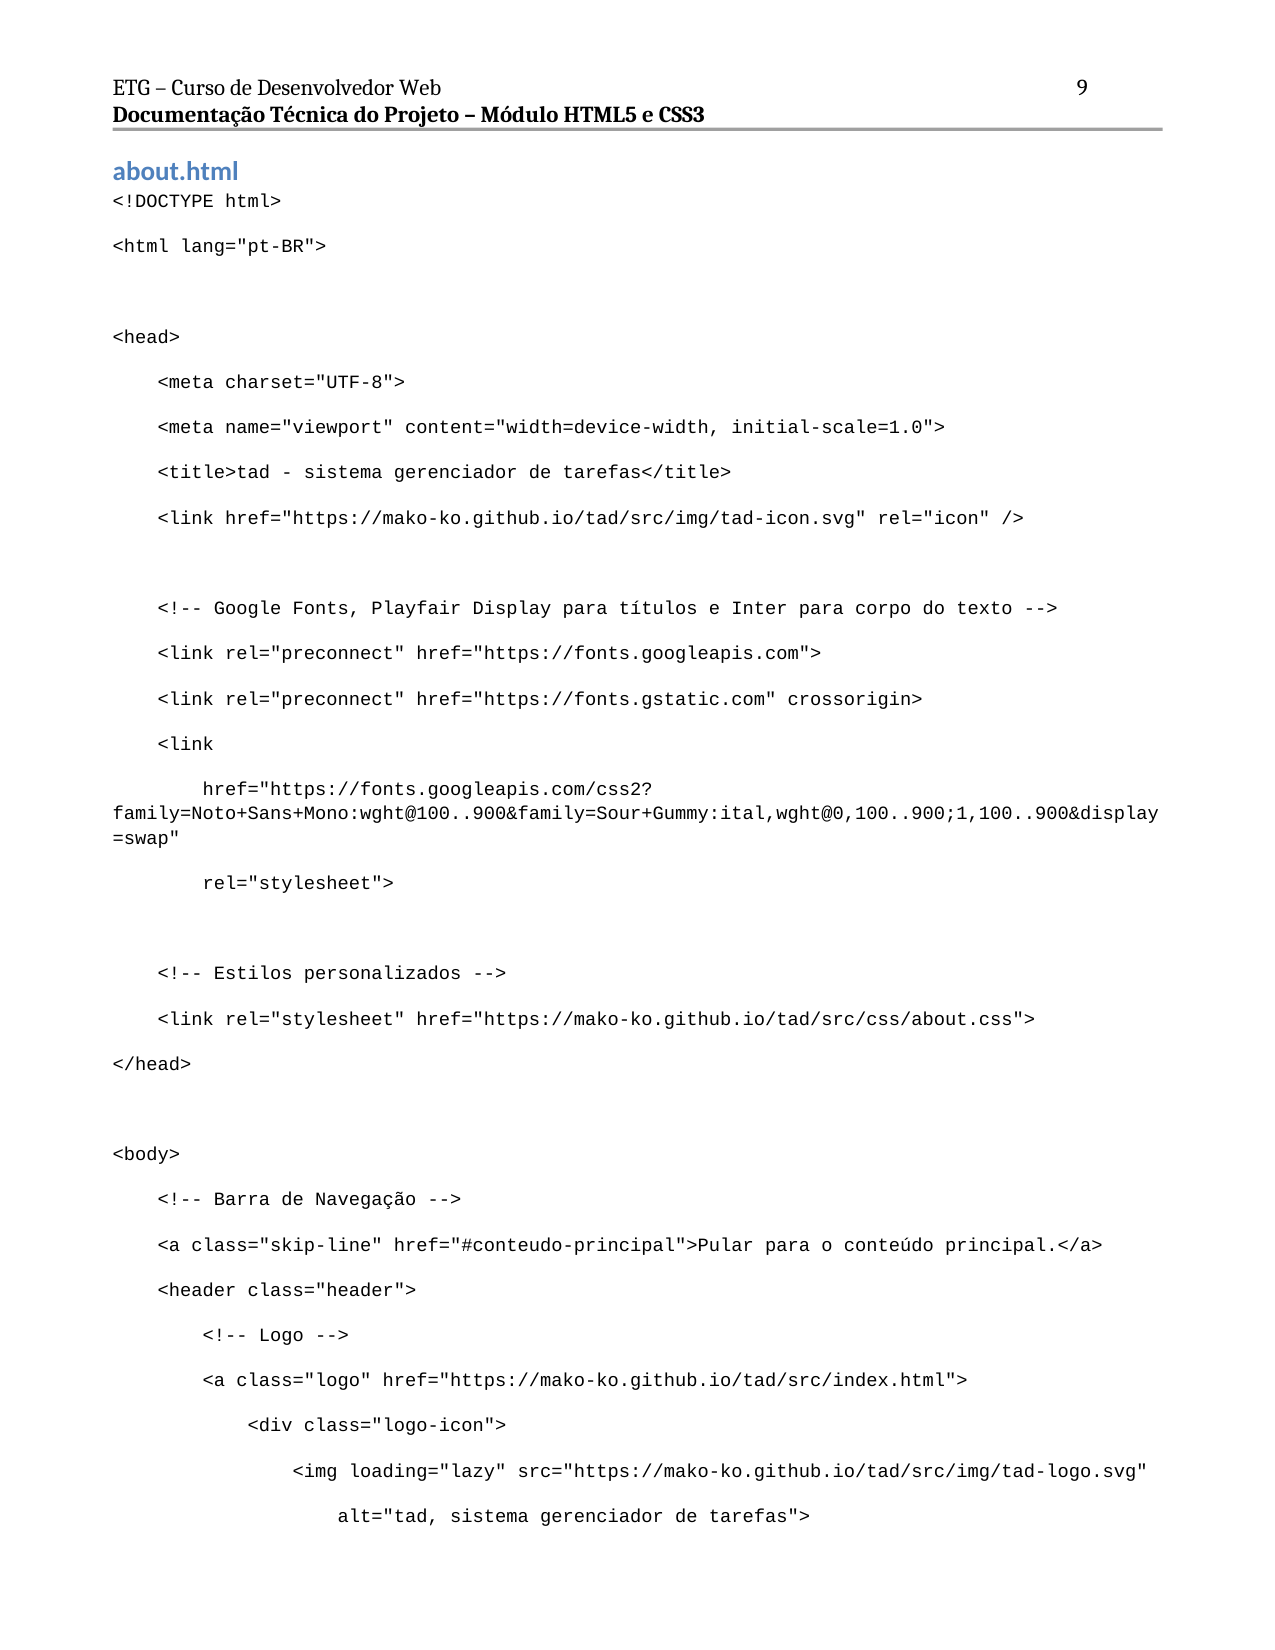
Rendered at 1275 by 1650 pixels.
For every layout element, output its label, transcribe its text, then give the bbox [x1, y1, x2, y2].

text <!-- Logo --> [112, 1326, 1162, 1347]
text <meta charset="UTF-8"> [112, 373, 1162, 394]
text alt="tad, sistema gerenciador de tarefas"> [112, 1507, 1162, 1528]
text </head> [112, 1054, 1162, 1076]
text <!-- Barra de Navegação --> [112, 1190, 1162, 1211]
text <header class="header"> [112, 1281, 1162, 1302]
text <body> [112, 1145, 1162, 1166]
text <meta name="viewport" content="width=device-width, initial-scale=1.0"> [112, 418, 1162, 439]
text <head> [112, 328, 1162, 349]
text <link rel="preconnect" href="https://fonts.googleapis.com"> [112, 644, 1162, 665]
text <a class="skip-line" href="#conteudo-principal">Pular para o conteúdo principal.</a> [112, 1235, 1162, 1257]
text <link rel="preconnect" href="https://fonts.gstatic.com" crossorigin> [112, 689, 1162, 711]
text rel="stylesheet"> [112, 874, 1162, 895]
text <link href="https://mako-ko.github.io/tad/src/img/tad-icon.svg" rel="icon" /> [112, 508, 1162, 530]
text <!DOCTYPE html> [112, 192, 1162, 213]
text <link [112, 734, 1162, 756]
text href="https://fonts.googleapis.com/css2?family=Noto+Sans+Mono:wght@100..900&family=Sour+Gummy:ital,wght@0,100..900;1,100..900&display=swap" [112, 780, 1162, 850]
text <div class="logo-icon"> [112, 1416, 1162, 1437]
text <html lang="pt-BR"> [112, 237, 1162, 258]
text <a class="logo" href="https://mako-ko.github.io/tad/src/index.html"> [112, 1371, 1162, 1392]
text <title>tad - sistema gerenciador de tarefas</title> [112, 463, 1162, 484]
text <img loading="lazy" src="https://mako-ko.github.io/tad/src/img/tad-logo.svg" [112, 1461, 1162, 1483]
text <!-- Google Fonts, Playfair Display para títulos e Inter para corpo do texto --> [112, 599, 1162, 620]
text <link rel="stylesheet" href="https://mako-ko.github.io/tad/src/css/about.css"> [112, 1009, 1162, 1031]
subtitle about.html [112, 154, 1162, 187]
text <!-- Estilos personalizados --> [112, 964, 1162, 985]
